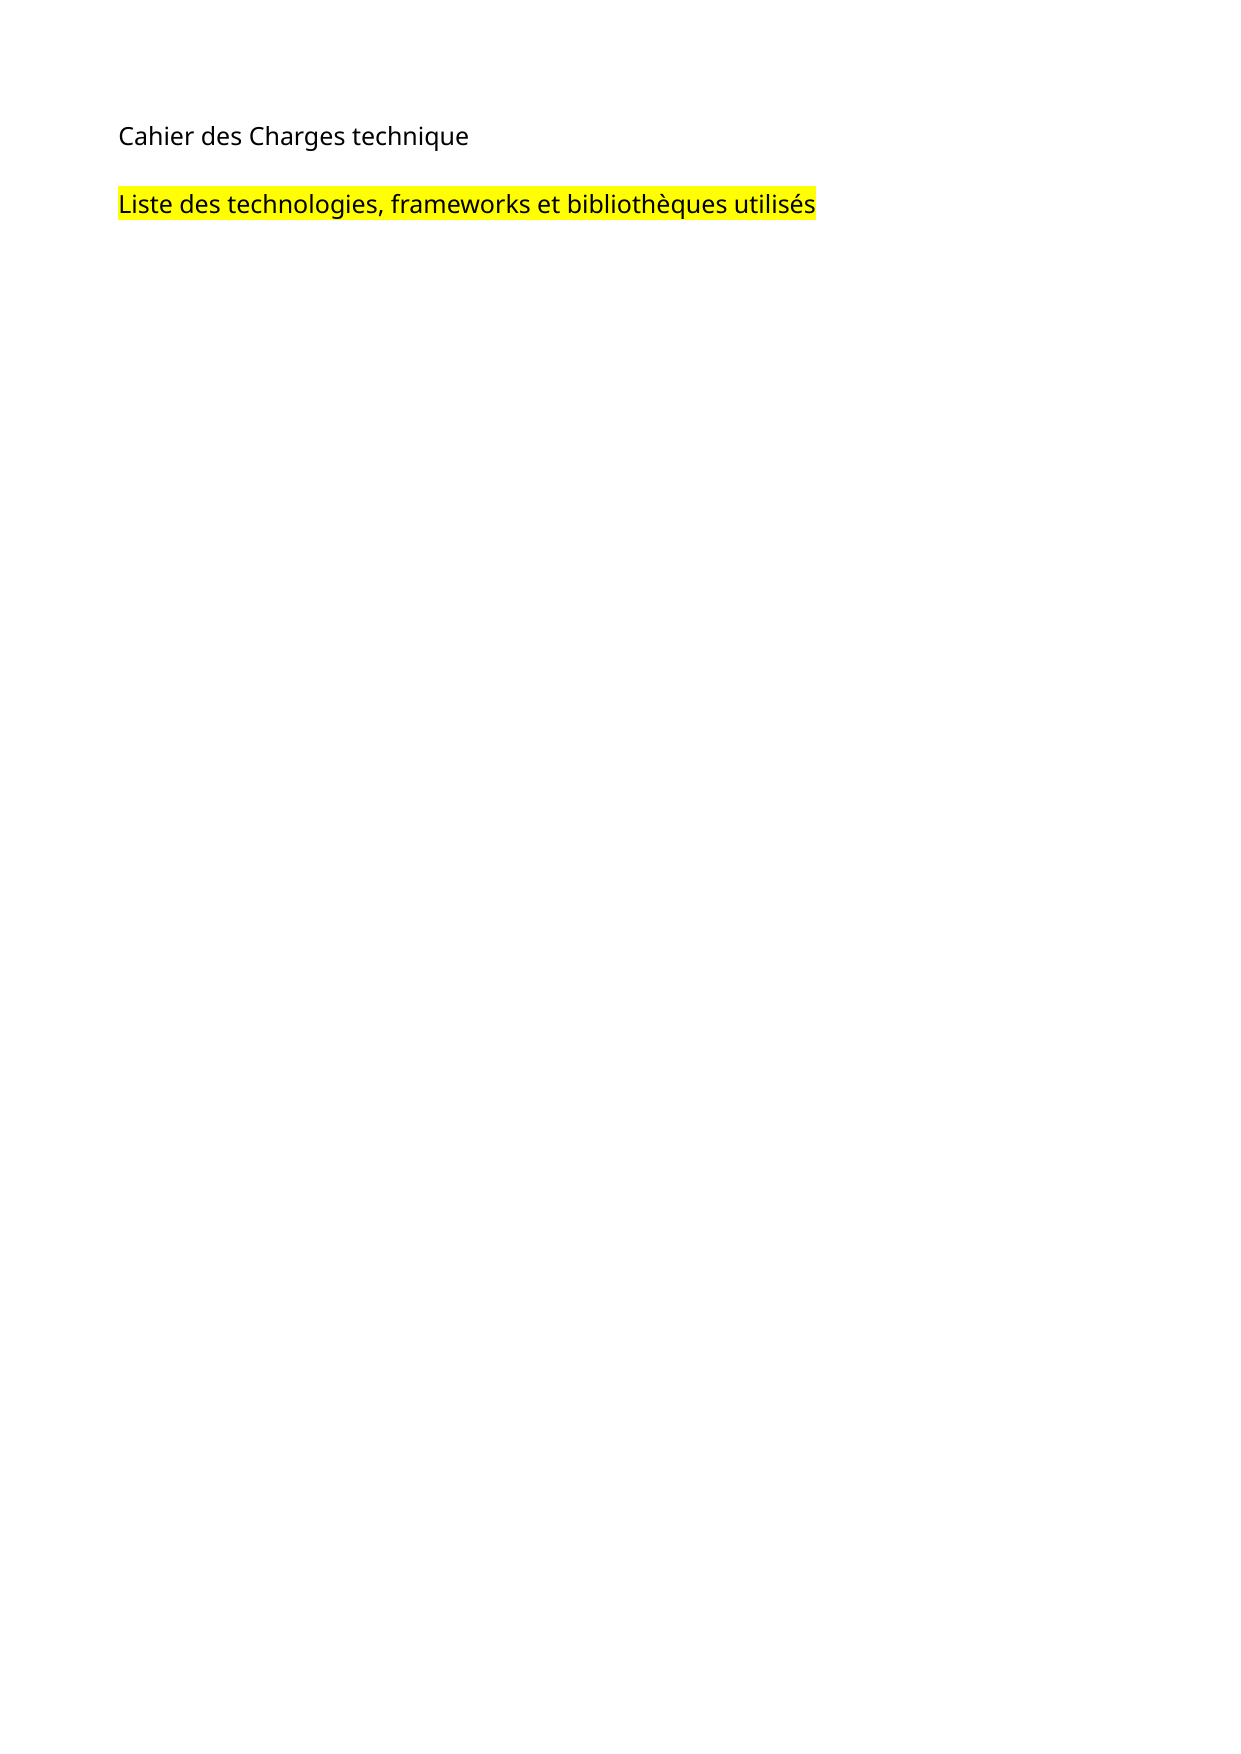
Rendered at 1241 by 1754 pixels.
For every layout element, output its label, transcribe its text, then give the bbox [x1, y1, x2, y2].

text Cahier des Charges technique [118, 118, 1122, 152]
text Liste des technologies, frameworks et bibliothèques utilisés [118, 186, 1122, 220]
